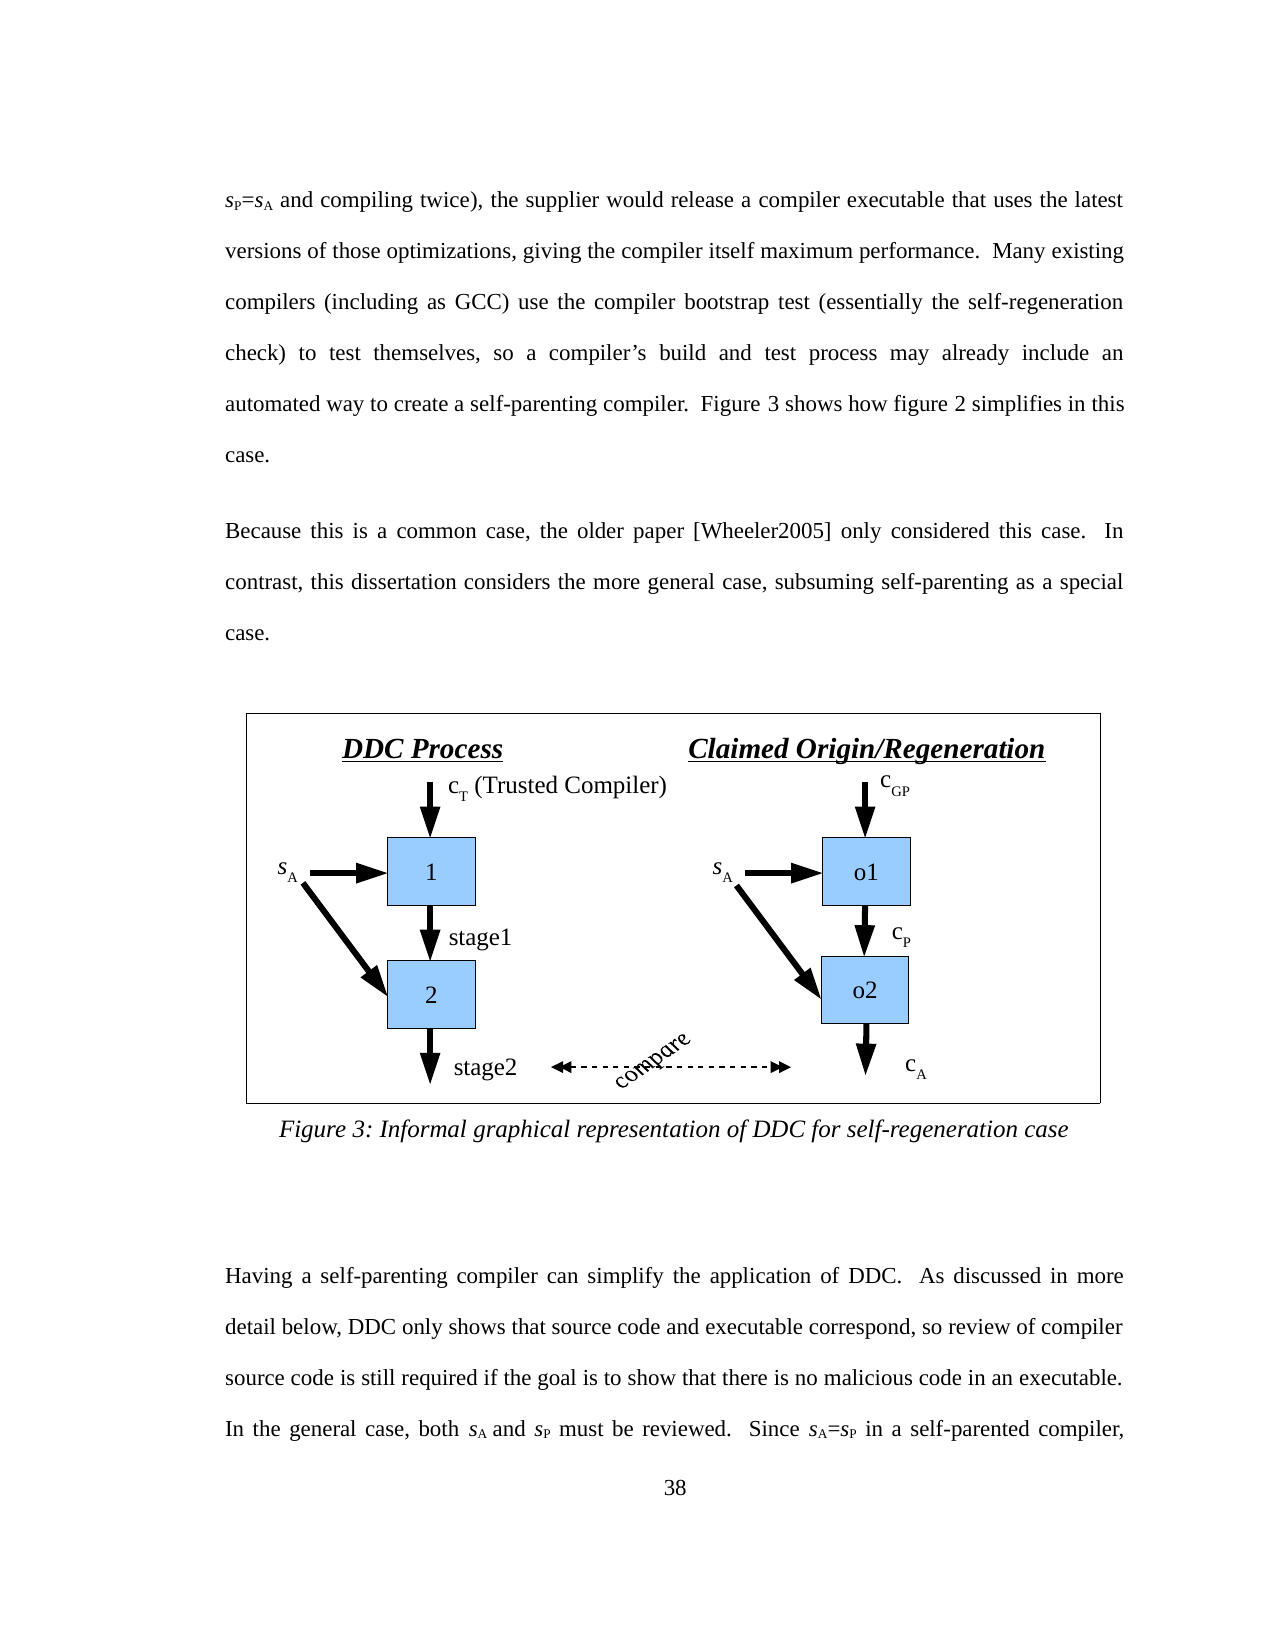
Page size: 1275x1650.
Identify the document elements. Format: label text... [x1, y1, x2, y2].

text Figure 3: Informal graphical representation of DDC for self-regeneration case [239, 708, 1111, 1143]
text sP=sA and compiling twice), the supplier would release a compiler executable that uses the latest versions of those optimizations, giving the compiler itself maximum performance. Many existing compilers (including as GCC) use the compiler bootstrap test (essentially the self-regeneration check) to test themselves, so a compiler’s build and test process may already include an automated way to create a self-parenting compiler. Figure 3 shows how figure 2 simplifies in this case. [225, 187, 1125, 467]
text Because this is a common case, the older paper [Wheeler2005] only considered this case. In contrast, this dissertation considers the more general case, subsuming self-parenting as a special case. [225, 518, 1125, 645]
text Having a self-parenting compiler can simplify the application of DDC. As discussed in more detail below, DDC only shows that source code and executable correspond, so review of compiler source code is still required if the goal is to show that there is no malicious code in an executable. In the general case, both sA and sP must be reviewed. Since sA=sP in a self-parented compiler, [225, 696, 1125, 1441]
